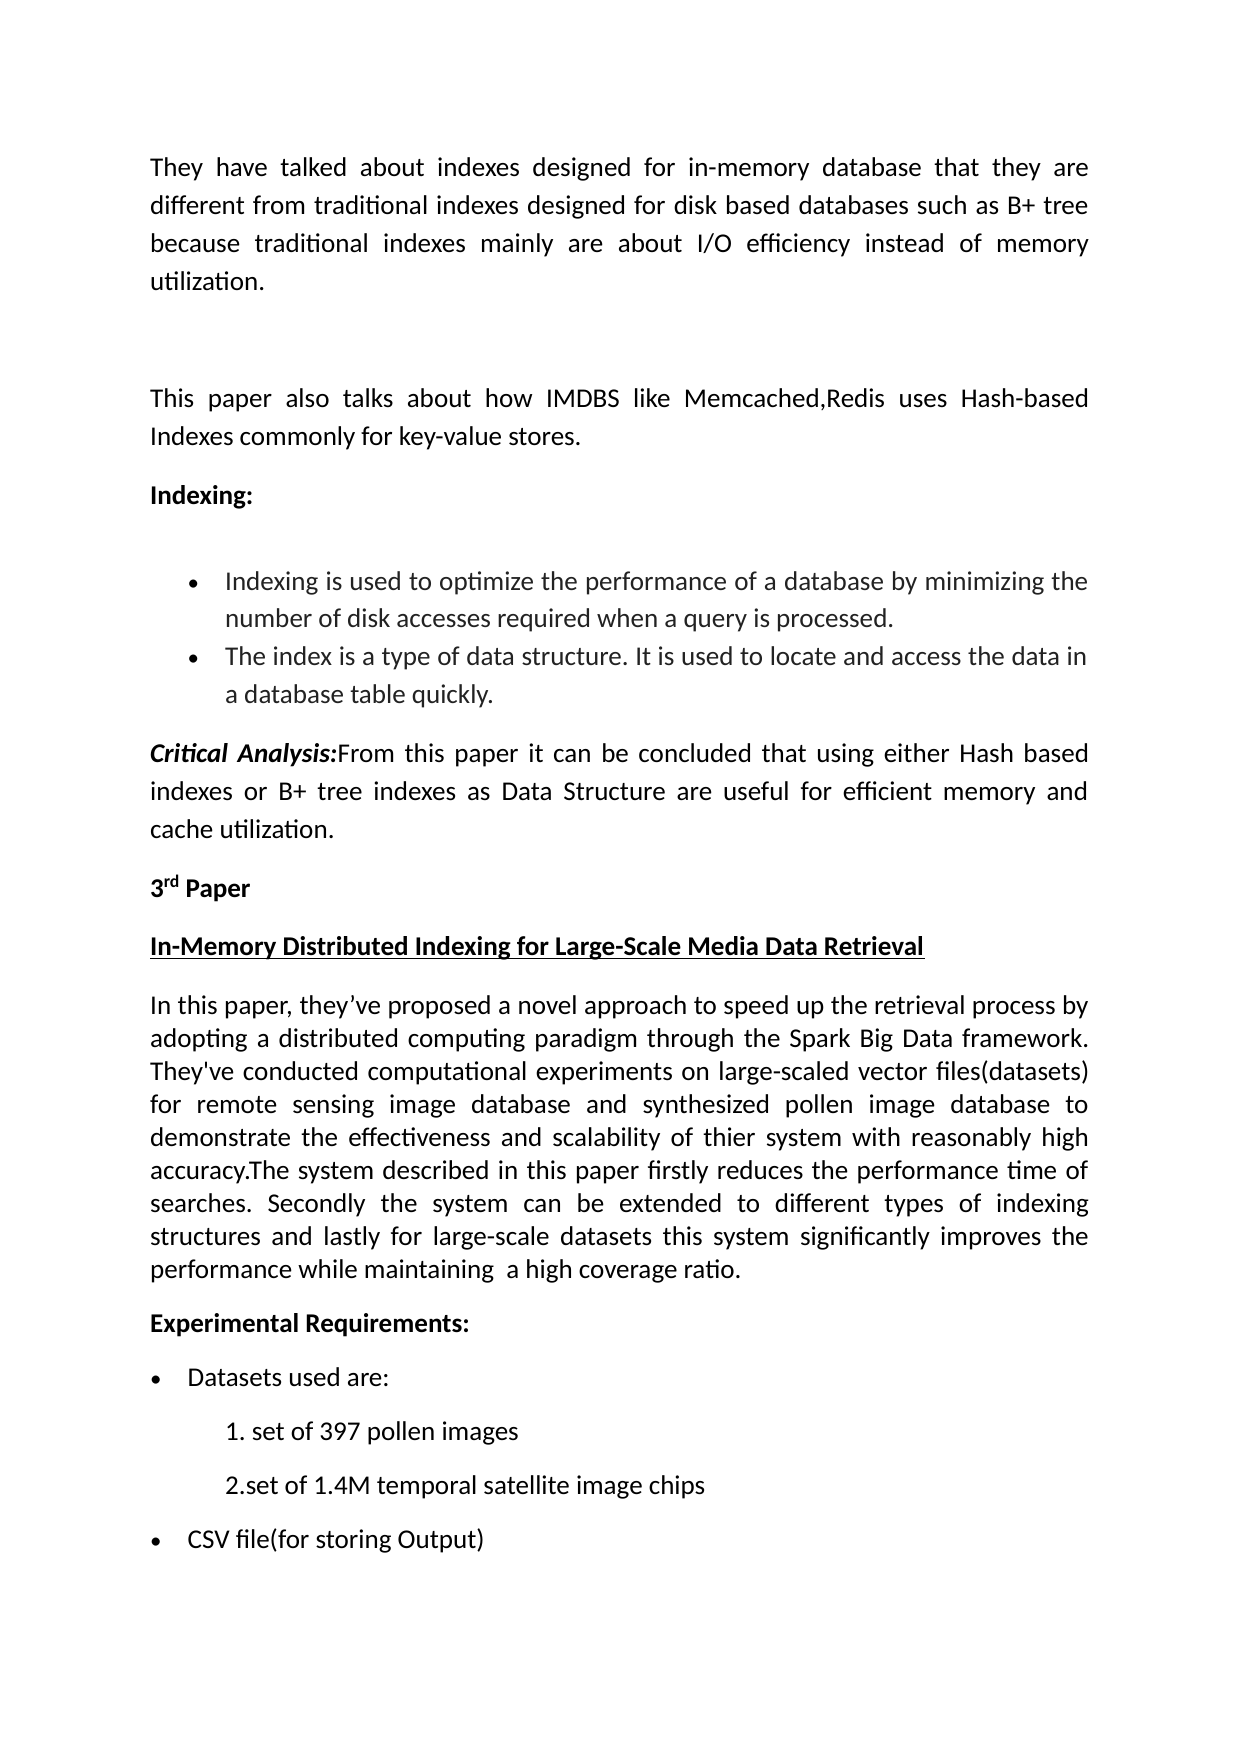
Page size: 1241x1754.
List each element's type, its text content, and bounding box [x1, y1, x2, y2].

text In this paper, they’ve proposed a novel approach to speed up the retrieval process by adopting a distributed computing paradigm through the Spark Big Data framework. They've conducted computational experiments on large-scaled vector files(datasets) for remote sensing image database and synthesized pollen image database to demonstrate the effectiveness and scalability of thier system with reasonably high accuracy.The system described in this paper firstly reduces the performance time of searches. Secondly the system can be extended to different types of indexing structures and lastly for large-scale datasets this system significantly improves the performance while maintaining a high coverage ratio. [150, 988, 1090, 1286]
text 3rd Paper [150, 871, 1090, 904]
text This paper also talks about how IMDBS like Memcached,Redis uses Hash-based Indexes commonly for key-value stores. [150, 381, 1090, 452]
text Experimental Requirements: [150, 1306, 1090, 1339]
list CSV file(for storing Output) [112, 1522, 1090, 1555]
text In-Memory Distributed Indexing for Large-Scale Media Data Retrieval [150, 929, 1090, 963]
text 1. set of 397 pollen images [150, 1414, 1090, 1447]
list Datasets used are: [112, 1360, 1090, 1393]
text Critical Analysis:From this paper it can be concluded that using either Hash based indexes or B+ tree indexes as Data Structure are useful for efficient memory and cache utilization. [150, 736, 1090, 845]
text They have talked about indexes designed for in-memory database that they are different from traditional indexes designed for disk based databases such as B+ tree because traditional indexes mainly are about I/O efficiency instead of memory utilization. [150, 150, 1090, 297]
list The index is a type of data structure. It is used to locate and access the data in a database table quickly. [187, 639, 1090, 711]
text Indexing: [150, 478, 1090, 511]
list Indexing is used to optimize the performance of a database by minimizing the number of disk accesses required when a query is processed. [187, 564, 1090, 635]
text 2.set of 1.4M temporal satellite image chips [150, 1468, 1090, 1501]
